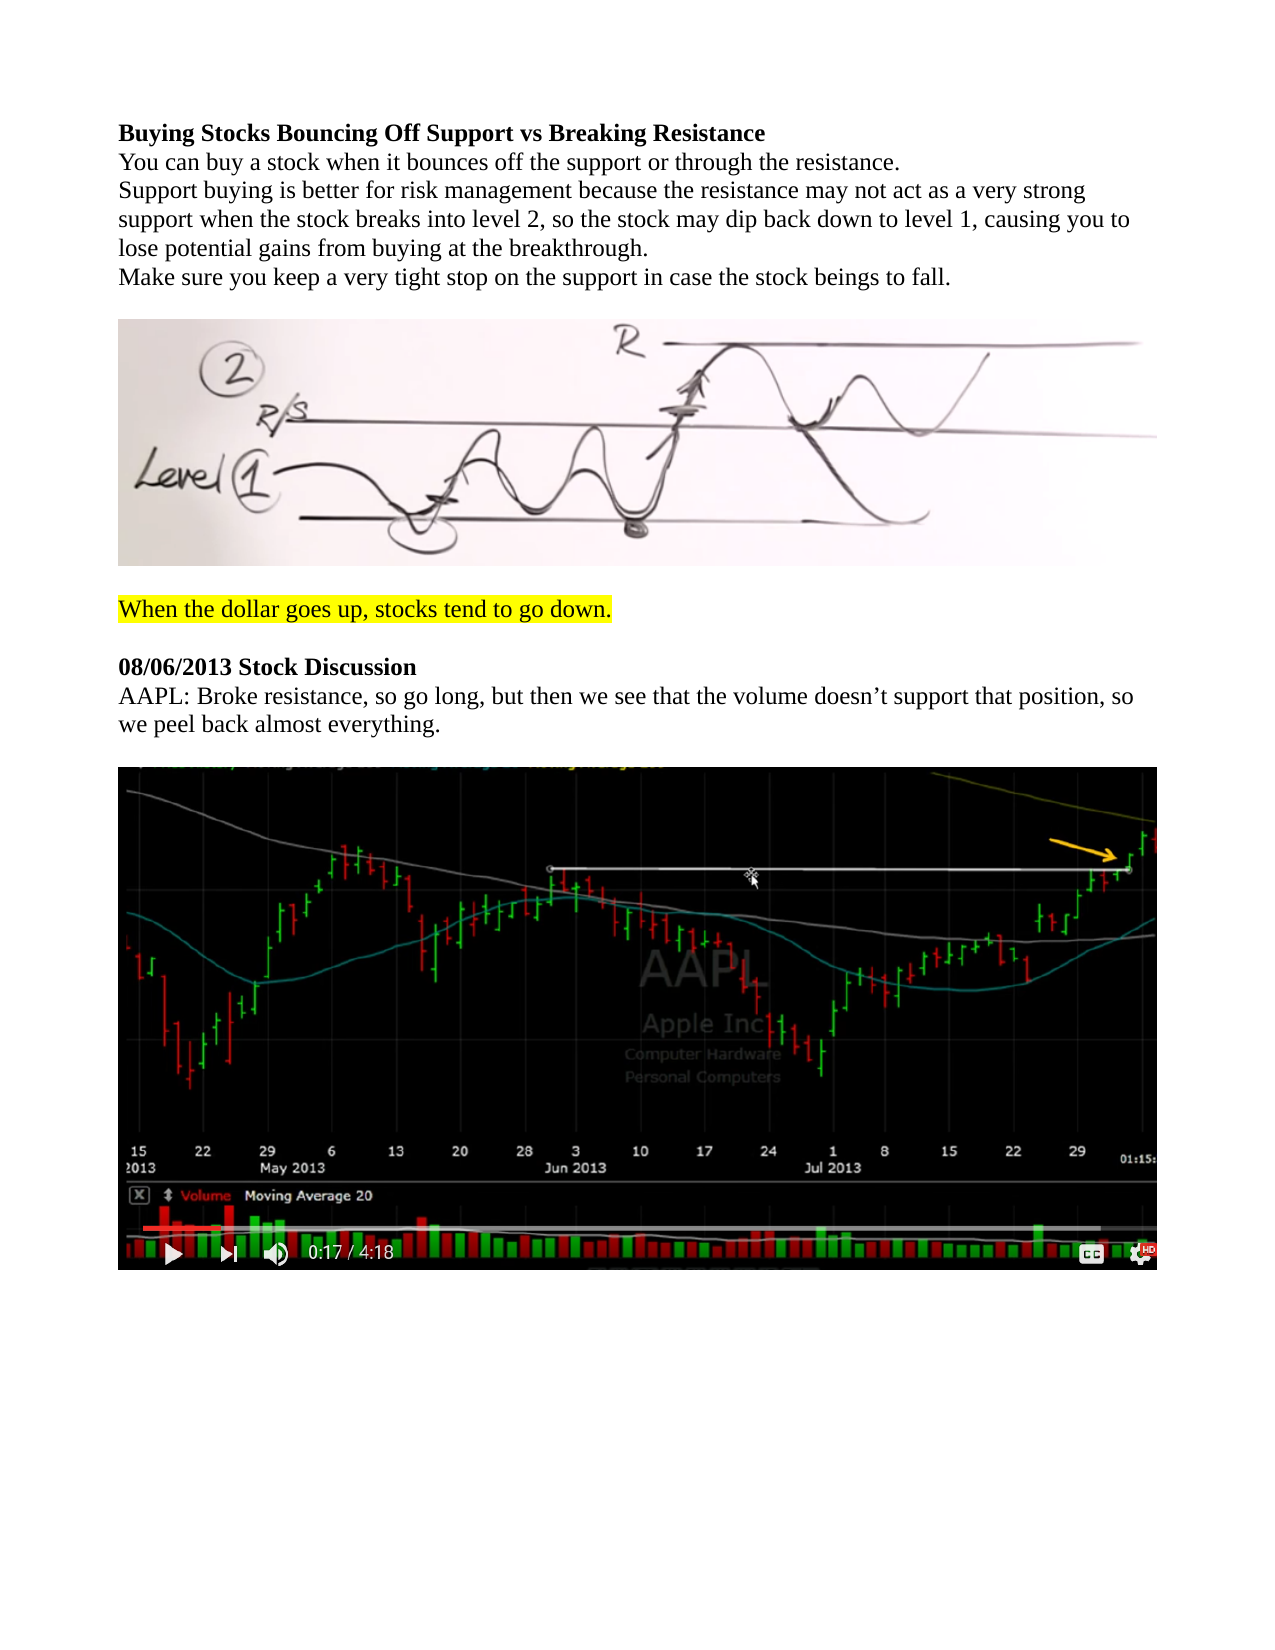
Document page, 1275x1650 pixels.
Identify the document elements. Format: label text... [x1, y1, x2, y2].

picture [118, 767, 1157, 1270]
text 08/06/2013 Stock Discussion [118, 652, 1157, 681]
text Support buying is better for risk management because the resistance may not act as a very strong support when the stock breaks into level 2, so the stock may dip back down to level 1, causing you to lose potential gains from buying at the breakthrough. [118, 176, 1157, 262]
text Buying Stocks Bouncing Off Support vs Breaking Resistance [118, 118, 1157, 147]
text You can buy a stock when it bounces off the support or through the resistance. [118, 147, 1157, 176]
text AAPL: Broke resistance, so go long, but then we see that the volume doesn’t support that position, so we peel back almost everything. [118, 681, 1157, 738]
picture [118, 319, 1157, 566]
text When the dollar goes up, stocks tend to go down. [118, 594, 1157, 623]
text Make sure you keep a very tight stop on the support in case the stock beings to fall. [118, 262, 1157, 291]
